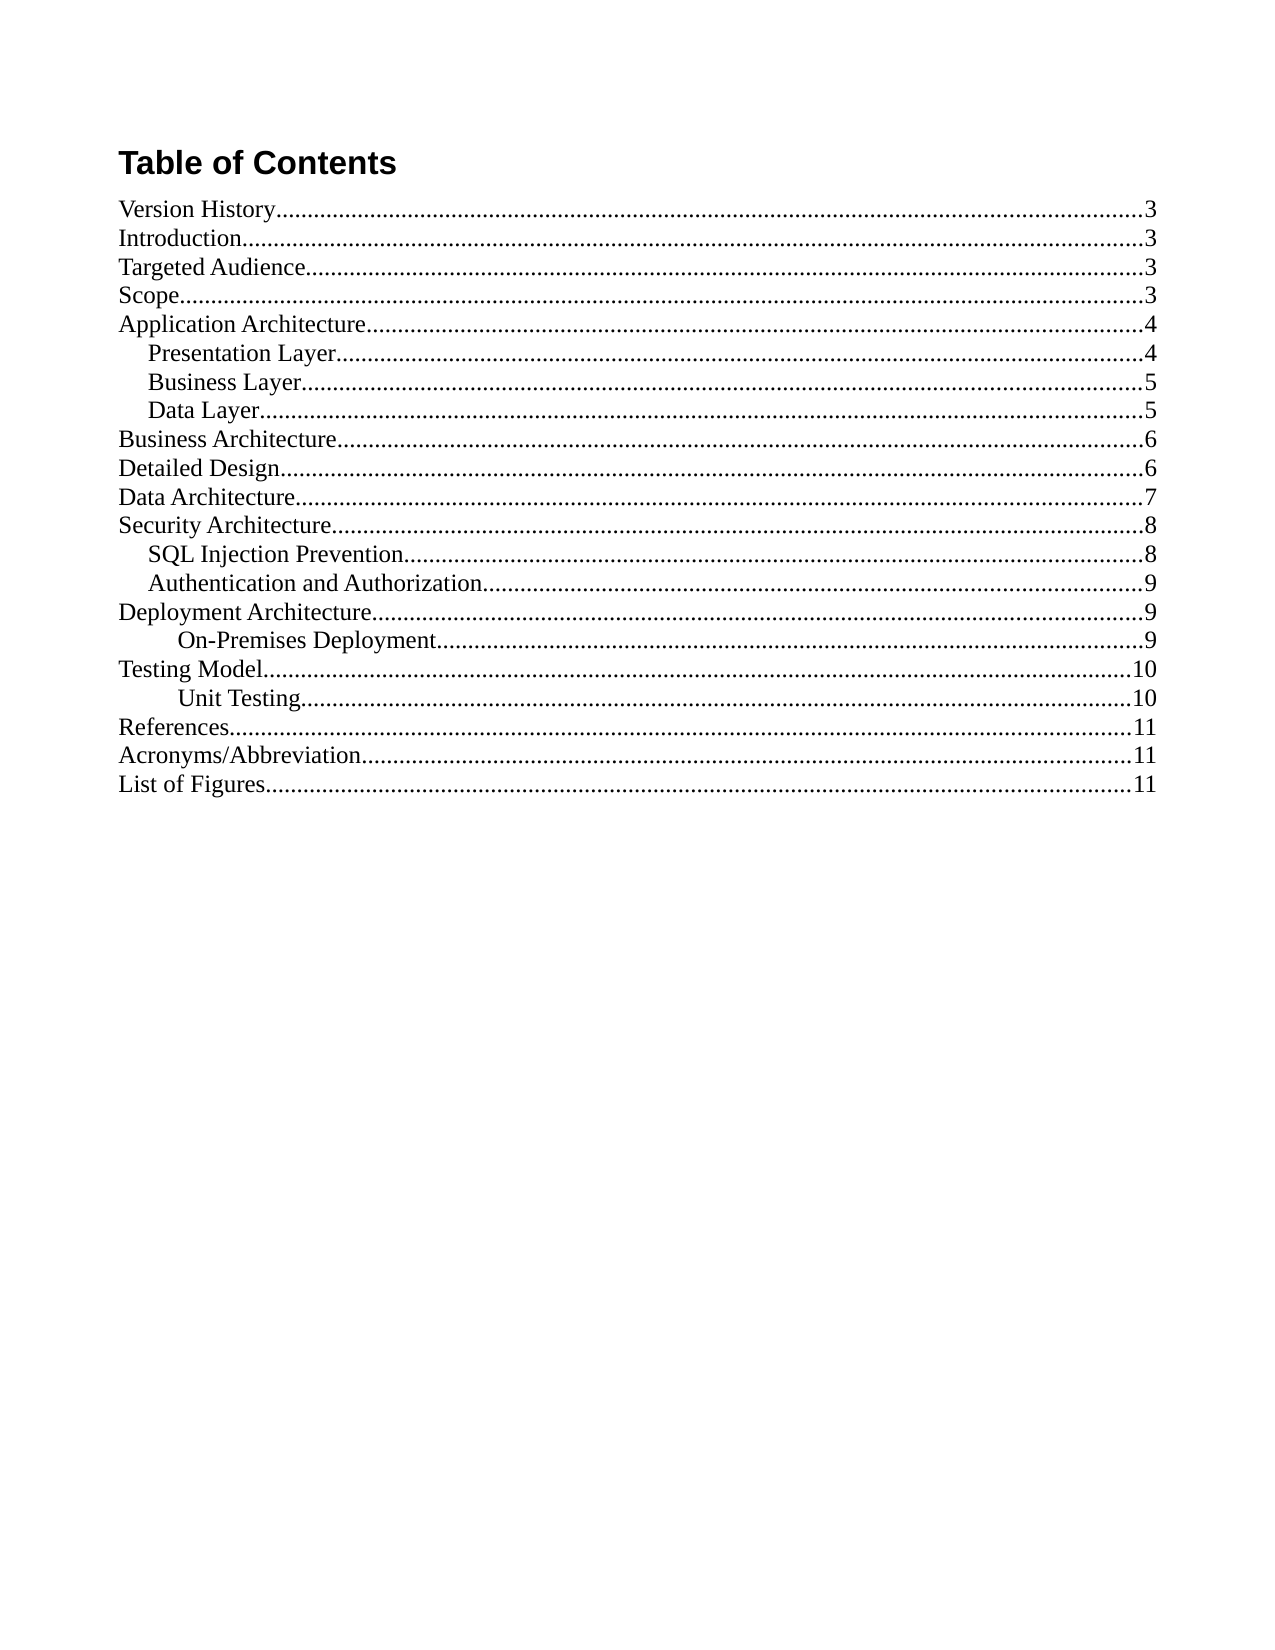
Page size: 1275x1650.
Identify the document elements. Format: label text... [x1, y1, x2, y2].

text Presentation Layer 4 [148, 338, 1157, 367]
text On-Premises Deployment 9 [177, 625, 1157, 654]
text Business Architecture 6 [118, 424, 1157, 453]
subtitle Table of Contents [118, 143, 1157, 182]
text SQL Injection Prevention 8 [148, 539, 1157, 568]
text Detailed Design 6 [118, 453, 1157, 482]
text Data Architecture 7 [118, 482, 1157, 510]
text Introduction 3 [118, 223, 1157, 252]
text Scope 3 [118, 280, 1157, 309]
text Authentication and Authorization 9 [148, 568, 1157, 597]
text Unit Testing 10 [177, 683, 1157, 712]
text Version History 3 [118, 194, 1157, 223]
text Targeted Audience 3 [118, 252, 1157, 280]
text Acronyms/Abbreviation 11 [118, 740, 1157, 769]
text Application Architecture 4 [118, 309, 1157, 338]
text Testing Model 10 [118, 654, 1157, 683]
text Deployment Architecture 9 [118, 597, 1157, 625]
text Business Layer 5 [148, 367, 1157, 395]
text Data Layer 5 [148, 395, 1157, 424]
text List of Figures 11 [118, 769, 1157, 798]
text Security Architecture 8 [118, 510, 1157, 539]
text References 11 [118, 712, 1157, 740]
